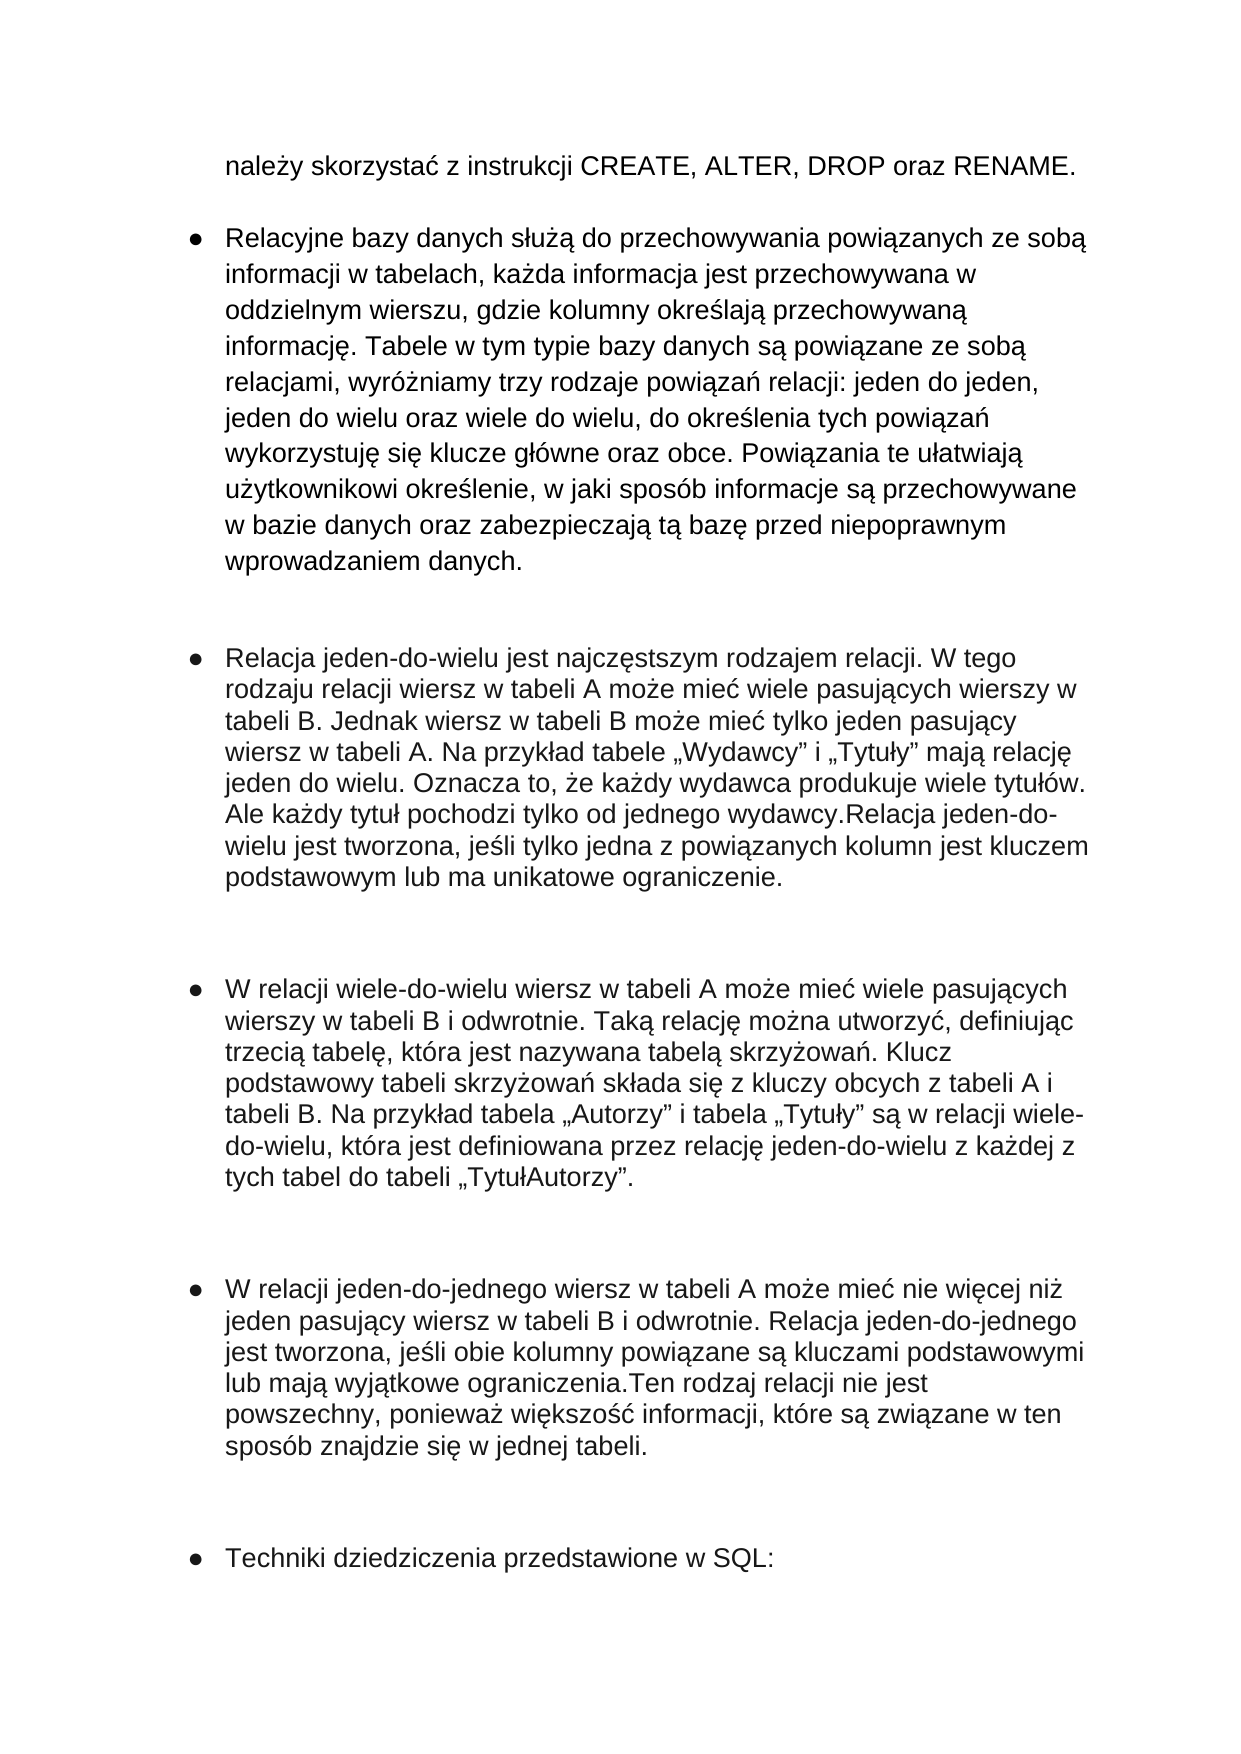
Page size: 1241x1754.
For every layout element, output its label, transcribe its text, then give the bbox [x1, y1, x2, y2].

list należy skorzystać z instrukcji CREATE, ALTER, DROP oraz RENAME. [187, 150, 1090, 181]
list Relacyjne bazy danych służą do przechowywania powiązanych ze sobą informacji w tabelach, każda informacja jest przechowywana w oddzielnym wierszu, gdzie kolumny określają przechowywaną informację. Tabele w tym typie bazy danych są powiązane ze sobą relacjami, wyróżniamy trzy rodzaje powiązań relacji: jeden do jeden, jeden do wielu oraz wiele do wielu, do określenia tych powiązań wykorzystuję się klucze główne oraz obce. Powiązania te ułatwiają użytkownikowi określenie, w jaki sposób informacje są przechowywane w bazie danych oraz zabezpieczają tą bazę przed niepoprawnym wprowadzaniem danych. [187, 222, 1090, 577]
list Relacja jeden-do-wielu jest najczęstszym rodzajem relacji. W tego rodzaju relacji wiersz w tabeli A może mieć wiele pasujących wierszy w tabeli B. Jednak wiersz w tabeli B może mieć tylko jeden pasujący wiersz w tabeli A. Na przykład tabele „Wydawcy” i „Tytuły” mają relację jeden do wielu. Oznacza to, że każdy wydawca produkuje wiele tytułów. Ale każdy tytuł pochodzi tylko od jednego wydawcy.Relacja jeden-do-wielu jest tworzona, jeśli tylko jedna z powiązanych kolumn jest kluczem podstawowym lub ma unikatowe ograniczenie. [187, 642, 1090, 892]
list W relacji wiele-do-wielu wiersz w tabeli A może mieć wiele pasujących wierszy w tabeli B i odwrotnie. Taką relację można utworzyć, definiując trzecią tabelę, która jest nazywana tabelą skrzyżowań. Klucz podstawowy tabeli skrzyżowań składa się z kluczy obcych z tabeli A i tabeli B. Na przykład tabela „Autorzy” i tabela „Tytuły” są w relacji wiele-do-wielu, która jest definiowana przez relację jeden-do-wielu z każdej z tych tabel do tabeli „TytułAutorzy”. [187, 973, 1090, 1192]
list W relacji jeden-do-jednego wiersz w tabeli A może mieć nie więcej niż jeden pasujący wiersz w tabeli B i odwrotnie. Relacja jeden-do-jednego jest tworzona, jeśli obie kolumny powiązane są kluczami podstawowymi lub mają wyjątkowe ograniczenia.Ten rodzaj relacji nie jest powszechny, ponieważ większość informacji, które są związane w ten sposób znajdzie się w jednej tabeli. [187, 1273, 1090, 1461]
list Techniki dziedziczenia przedstawione w SQL: [187, 1542, 1090, 1573]
